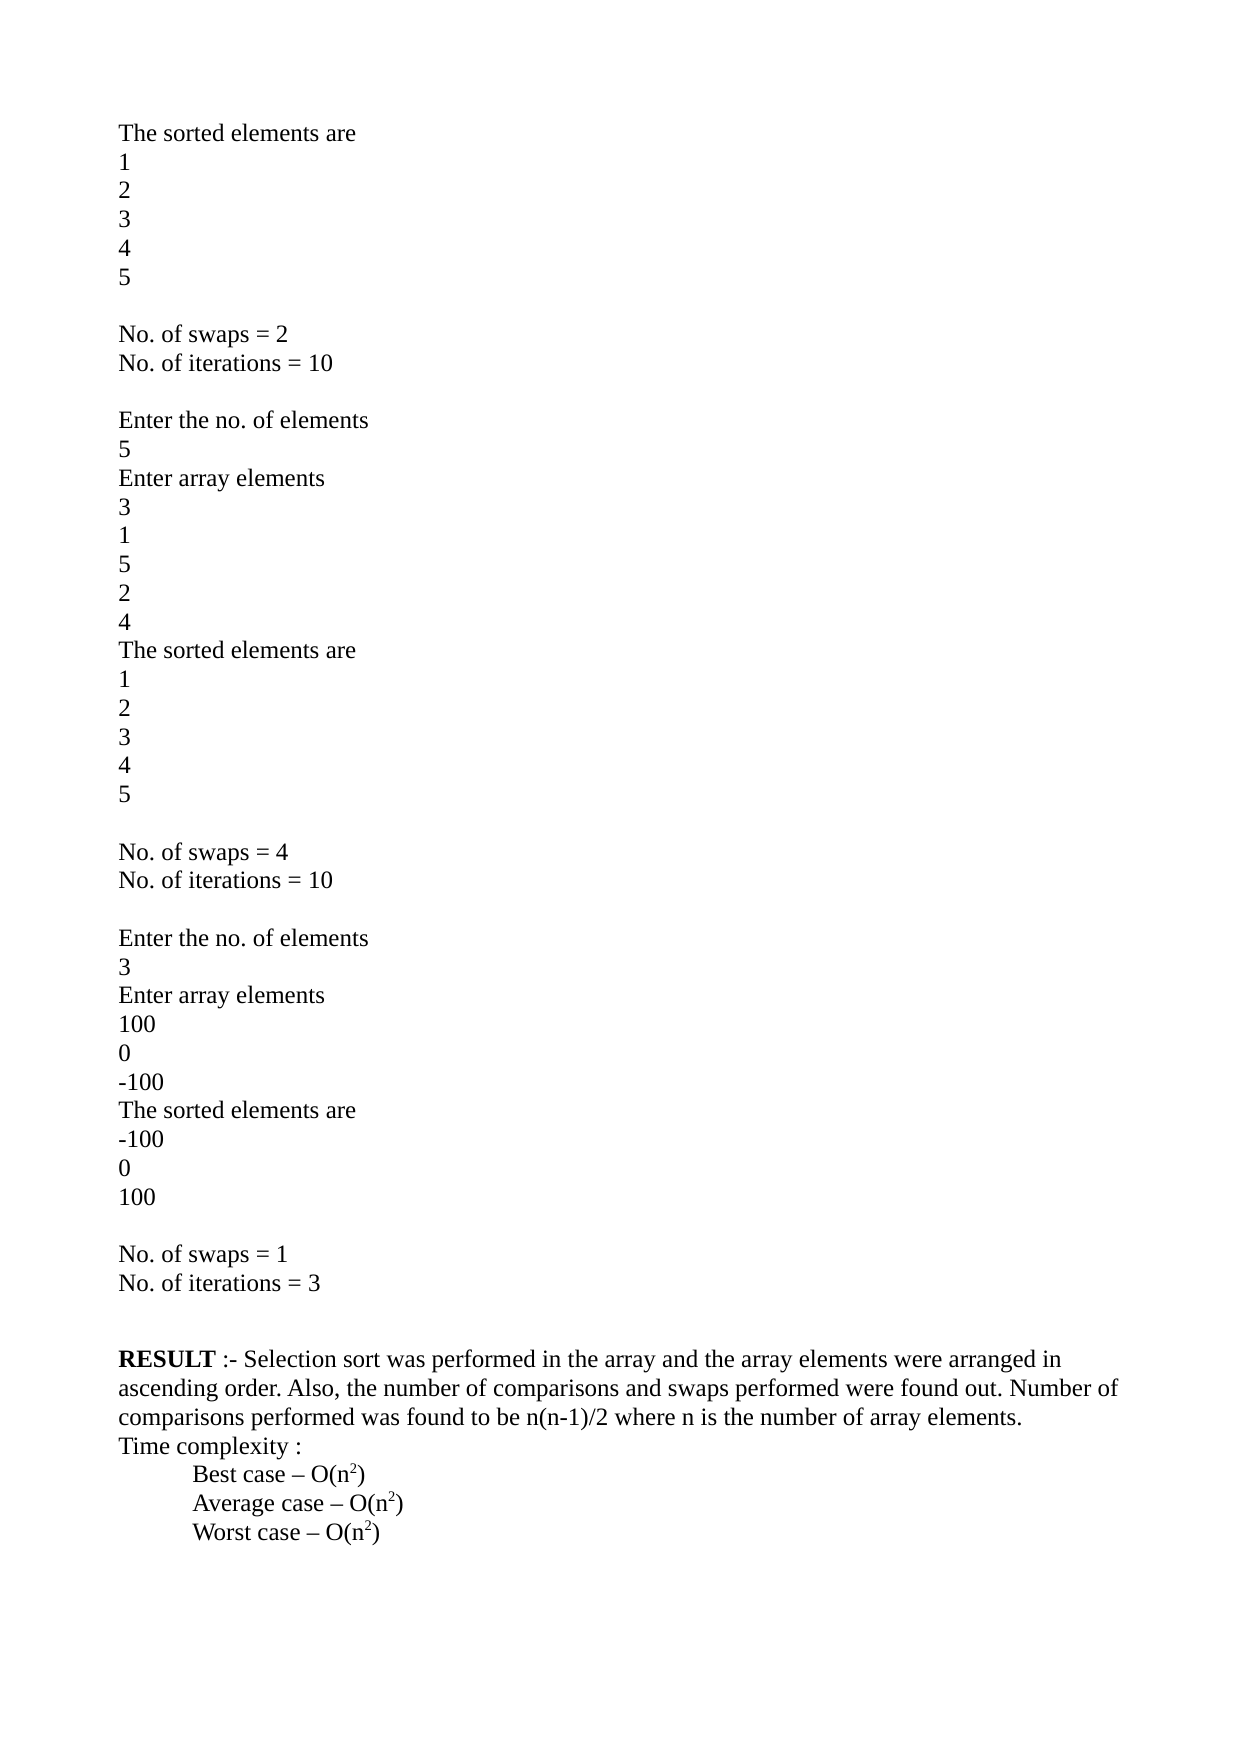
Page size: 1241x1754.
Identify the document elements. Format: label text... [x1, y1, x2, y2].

text 4 [118, 751, 1122, 779]
text The sorted elements are [118, 636, 1122, 664]
text 2 [118, 693, 1122, 722]
text 100 [118, 1009, 1122, 1038]
text 100 [118, 1182, 1122, 1211]
text No. of iterations = 10 [118, 866, 1122, 894]
text 1 [118, 664, 1122, 693]
text No. of swaps = 2 [118, 319, 1122, 348]
text No. of iterations = 3 [118, 1268, 1122, 1297]
text 5 [118, 262, 1122, 291]
text Enter the no. of elements [118, 406, 1122, 434]
text Time complexity : [118, 1431, 1122, 1459]
text 5 [118, 549, 1122, 578]
text 4 [118, 607, 1122, 636]
text 3 [118, 204, 1122, 233]
text Enter the no. of elements [118, 923, 1122, 952]
text Average case – O(n2) [118, 1488, 1122, 1517]
text No. of swaps = 4 [118, 837, 1122, 866]
text 0 [118, 1038, 1122, 1067]
text 3 [118, 722, 1122, 751]
text No. of iterations = 10 [118, 348, 1122, 377]
text 2 [118, 578, 1122, 607]
text 1 [118, 521, 1122, 549]
text 4 [118, 233, 1122, 262]
text Enter array elements [118, 981, 1122, 1009]
text 3 [118, 492, 1122, 521]
text 2 [118, 176, 1122, 204]
text 1 [118, 147, 1122, 176]
text Enter array elements [118, 463, 1122, 492]
text RESULT :- Selection sort was performed in the array and the array elements were arranged in ascending order. Also, the number of comparisons and swaps performed were found out. Number of comparisons performed was found to be n(n-1)/2 where n is the number of array elements. [118, 1344, 1122, 1431]
text The sorted elements are [118, 1096, 1122, 1124]
text -100 [118, 1124, 1122, 1153]
text 3 [118, 952, 1122, 981]
text 5 [118, 779, 1122, 808]
text 0 [118, 1153, 1122, 1182]
text The sorted elements are [118, 118, 1122, 147]
text Best case – O(n2) [118, 1459, 1122, 1488]
text Worst case – O(n2) [118, 1517, 1122, 1546]
text No. of swaps = 1 [118, 1239, 1122, 1268]
text 5 [118, 434, 1122, 463]
text -100 [118, 1067, 1122, 1096]
